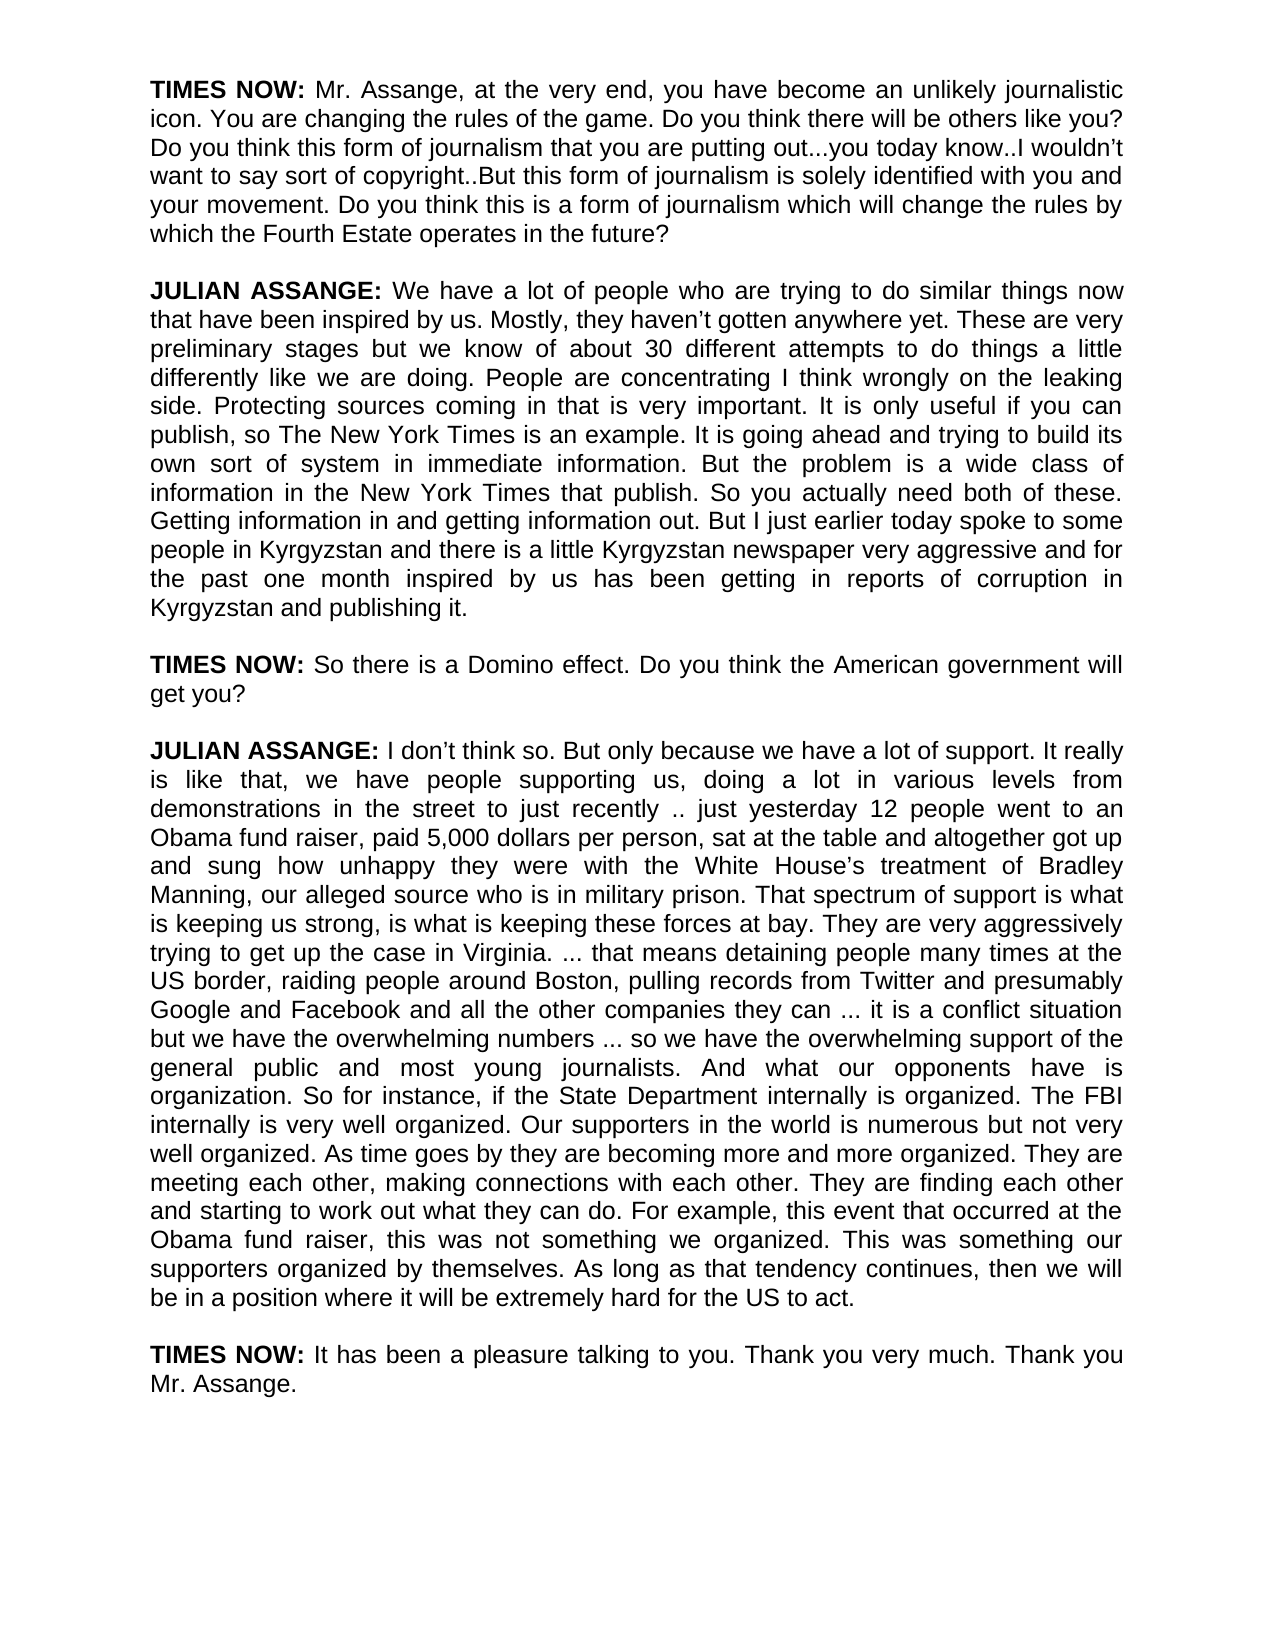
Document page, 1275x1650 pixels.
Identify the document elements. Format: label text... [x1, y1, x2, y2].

text JULIAN ASSANGE: We have a lot of people who are trying to do similar things now that have been inspired by us. Mostly, they haven’t gotten anywhere yet. These are very preliminary stages but we know of about 30 different attempts to do things a little differently like we are doing. People are concentrating I think wrongly on the leaking side. Protecting sources coming in that is very important. It is only useful if you can publish, so The New York Times is an example. It is going ahead and trying to build its own sort of system in immediate information. But the problem is a wide class of information in the New York Times that publish. So you actually need both of these. Getting information in and getting information out. But I just earlier today spoke to some people in Kyrgyzstan and there is a little Kyrgyzstan newspaper very aggressive and for the past one month inspired by us has been getting in reports of corruption in Kyrgyzstan and publishing it. [150, 276, 1125, 621]
text TIMES NOW: So there is a Domino effect. Do you think the American government will get you? [150, 650, 1125, 707]
text JULIAN ASSANGE: I don’t think so. But only because we have a lot of support. It really is like that, we have people supporting us, doing a lot in various levels from demonstrations in the street to just recently .. just yesterday 12 people went to an Obama fund raiser, paid 5,000 dollars per person, sat at the table and altogether got up and sung how unhappy they were with the White House’s treatment of Bradley Manning, our alleged source who is in military prison. That spectrum of support is what is keeping us strong, is what is keeping these forces at bay. They are very aggressively trying to get up the case in Virginia. ... that means detaining people many times at the US border, raiding people around Boston, pulling records from Twitter and presumably Google and Facebook and all the other companies they can ... it is a conflict situation but we have the overwhelming numbers ... so we have the overwhelming support of the general public and most young journalists. And what our opponents have is organization. So for instance, if the State Department internally is organized. The FBI internally is very well organized. Our supporters in the world is numerous but not very well organized. As time goes by they are becoming more and more organized. They are meeting each other, making connections with each other. They are finding each other and starting to work out what they can do. For example, this event that occurred at the Obama fund raiser, this was not something we organized. This was something our supporters organized by themselves. As long as that tendency continues, then we will be in a position where it will be extremely hard for the US to act. [150, 736, 1125, 1311]
text TIMES NOW: Mr. Assange, at the very end, you have become an unlikely journalistic icon. You are changing the rules of the game. Do you think there will be others like you? Do you think this form of journalism that you are putting out...you today know..I wouldn’t want to say sort of copyright..But this form of journalism is solely identified with you and your movement. Do you think this is a form of journalism which will change the rules by which the Fourth Estate operates in the future? [150, 75, 1125, 247]
text TIMES NOW: It has been a pleasure talking to you. Thank you very much. Thank you Mr. Assange. [150, 1340, 1125, 1397]
